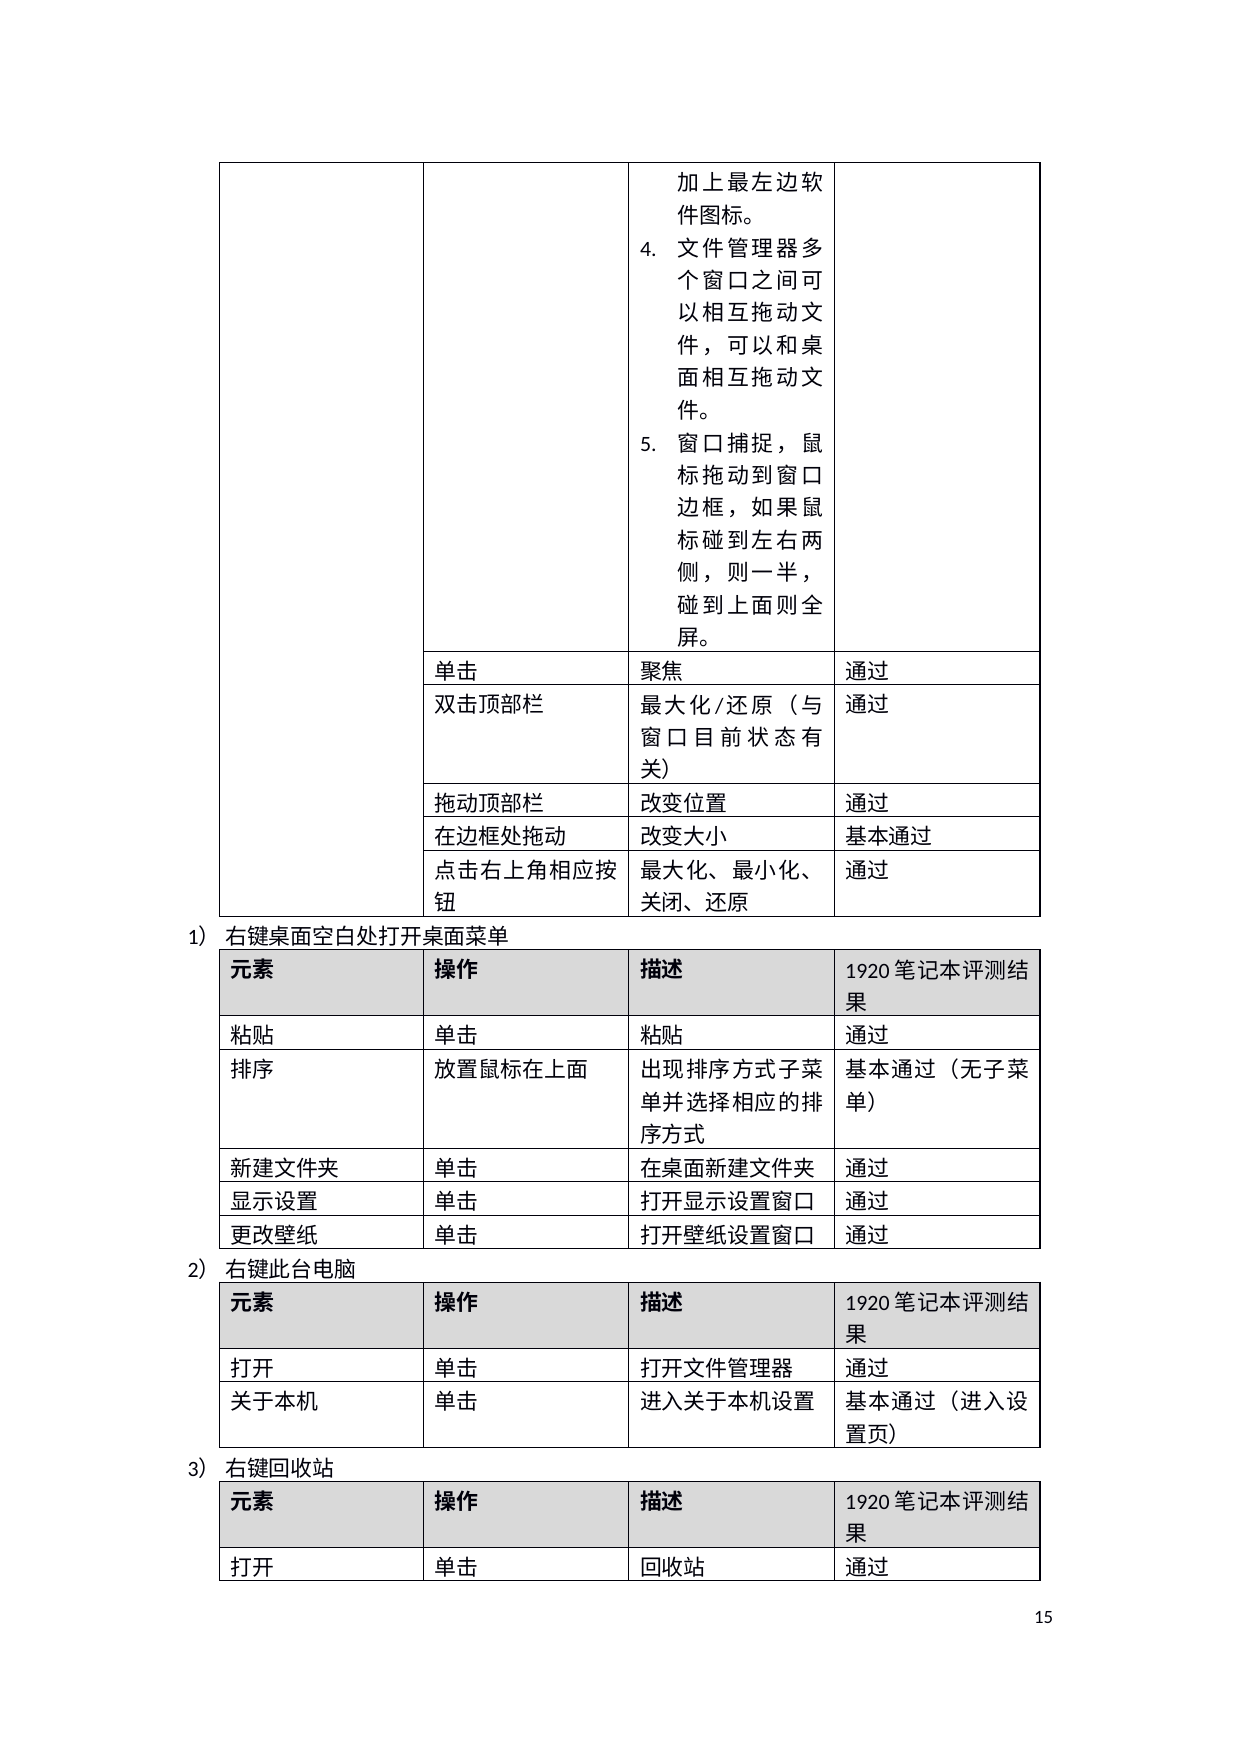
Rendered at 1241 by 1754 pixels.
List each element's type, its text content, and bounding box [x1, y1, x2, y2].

table_cell 打开文件管理器 [629, 1349, 834, 1381]
table_cell 通过 [835, 851, 1039, 916]
table_cell 更改壁纸 [220, 1216, 423, 1248]
table_cell 排序 [220, 1050, 423, 1147]
list 右键桌面空白处打开桌面菜单 [187, 917, 1053, 949]
table_cell 在边框处拖动 [424, 817, 628, 850]
table_cell 应用程序窗口的初始位置为：窗口左上角距屏幕顶端1/8个屏幕宽度，窗口左上角距屏幕右端同样的距离。记住上一次最后关闭的窗口位置和大小，当四边超出屏幕外框时则和屏幕最外框对齐，下边和最下方任务栏对齐 新出现的窗口在现有窗口的基础之上往右移动30px，往上或往下移动30px呈堆叠状（注：移动的垂直间距，以完全露出后方窗口的关闭按钮，并可以点击到为准）。 窗口大小：默认最小为能够显示放大最小化和关闭按钮加上最左边软件图标。 文件管理器多个窗口之间可以相互拖动文件，可以和桌面相互拖动文件。 窗口捕捉，鼠标拖动到窗口边框，如果鼠标碰到左右两侧，则一半，碰到上面则全屏。 [629, 163, 834, 651]
table_header 元素 [220, 1283, 423, 1348]
table_header 描述 [629, 1482, 834, 1547]
table_cell 通过 [835, 1182, 1039, 1214]
table_cell 通过 [835, 685, 1039, 783]
table_cell 进入关于本机设置 [629, 1382, 834, 1447]
table_cell [424, 163, 628, 651]
list 右键此台电脑 [187, 1249, 1053, 1282]
table_cell 粘贴 [629, 1016, 834, 1049]
table_cell 通过 [835, 1349, 1039, 1381]
list 右键回收站 [187, 1448, 1053, 1481]
table_cell 单击 [424, 1149, 628, 1181]
table_cell 出现排序方式子菜单并选择相应的排序方式 [629, 1050, 834, 1147]
table_cell 最大化、最小化、关闭、还原 [629, 851, 834, 916]
table_cell 在桌面新建文件夹 [629, 1149, 834, 1181]
table_cell 通过 [835, 652, 1039, 684]
table_cell 点击右上角相应按钮 [424, 851, 628, 916]
table_cell 显示设置 [220, 1182, 423, 1214]
table_header 元素 [220, 950, 423, 1015]
table_cell 最大化/还原（与窗口目前状态有关） [629, 685, 834, 783]
table_header 1920笔记本评测结果 [835, 1482, 1039, 1547]
table_cell 通过 [835, 784, 1039, 816]
table_cell [220, 163, 423, 916]
table_cell 单击 [424, 1548, 628, 1580]
table_cell [835, 163, 1039, 651]
table_cell 打开显示设置窗口 [629, 1182, 834, 1214]
table_cell 通过 [835, 1548, 1039, 1580]
table_cell 打开 [220, 1349, 423, 1381]
table_cell 基本通过（无子菜单） [835, 1050, 1039, 1147]
table_cell 改变位置 [629, 784, 834, 816]
table_cell 聚焦 [629, 652, 834, 684]
table_cell 拖动顶部栏 [424, 784, 628, 816]
table_cell 基本通过（进入设置页） [835, 1382, 1039, 1447]
table_cell 改变大小 [629, 817, 834, 850]
table_header 操作 [424, 950, 628, 1015]
table_cell 单击 [424, 652, 628, 684]
table_header 描述 [629, 950, 834, 1015]
table_header 元素 [220, 1482, 423, 1547]
table_header 操作 [424, 1482, 628, 1547]
table_header 1920笔记本评测结果 [835, 1283, 1039, 1348]
table_cell 粘贴 [220, 1016, 423, 1049]
table_cell 通过 [835, 1016, 1039, 1049]
table_cell 通过 [835, 1216, 1039, 1248]
table_cell 基本通过 [835, 817, 1039, 850]
table_cell 通过 [835, 1149, 1039, 1181]
table_cell 单击 [424, 1016, 628, 1049]
table_header 描述 [629, 1283, 834, 1348]
table_header 操作 [424, 1283, 628, 1348]
table_cell 放置鼠标在上面 [424, 1050, 628, 1147]
table_cell 回收站 [629, 1548, 834, 1580]
table_cell 单击 [424, 1382, 628, 1447]
table_cell 单击 [424, 1349, 628, 1381]
table_cell 单击 [424, 1182, 628, 1214]
table_cell 单击 [424, 1216, 628, 1248]
table_cell 关于本机 [220, 1382, 423, 1447]
table_cell 双击顶部栏 [424, 685, 628, 783]
table_cell 新建文件夹 [220, 1149, 423, 1181]
table_cell 打开壁纸设置窗口 [629, 1216, 834, 1248]
table_cell 打开 [220, 1548, 423, 1580]
table_header 1920笔记本评测结果 [835, 950, 1039, 1015]
